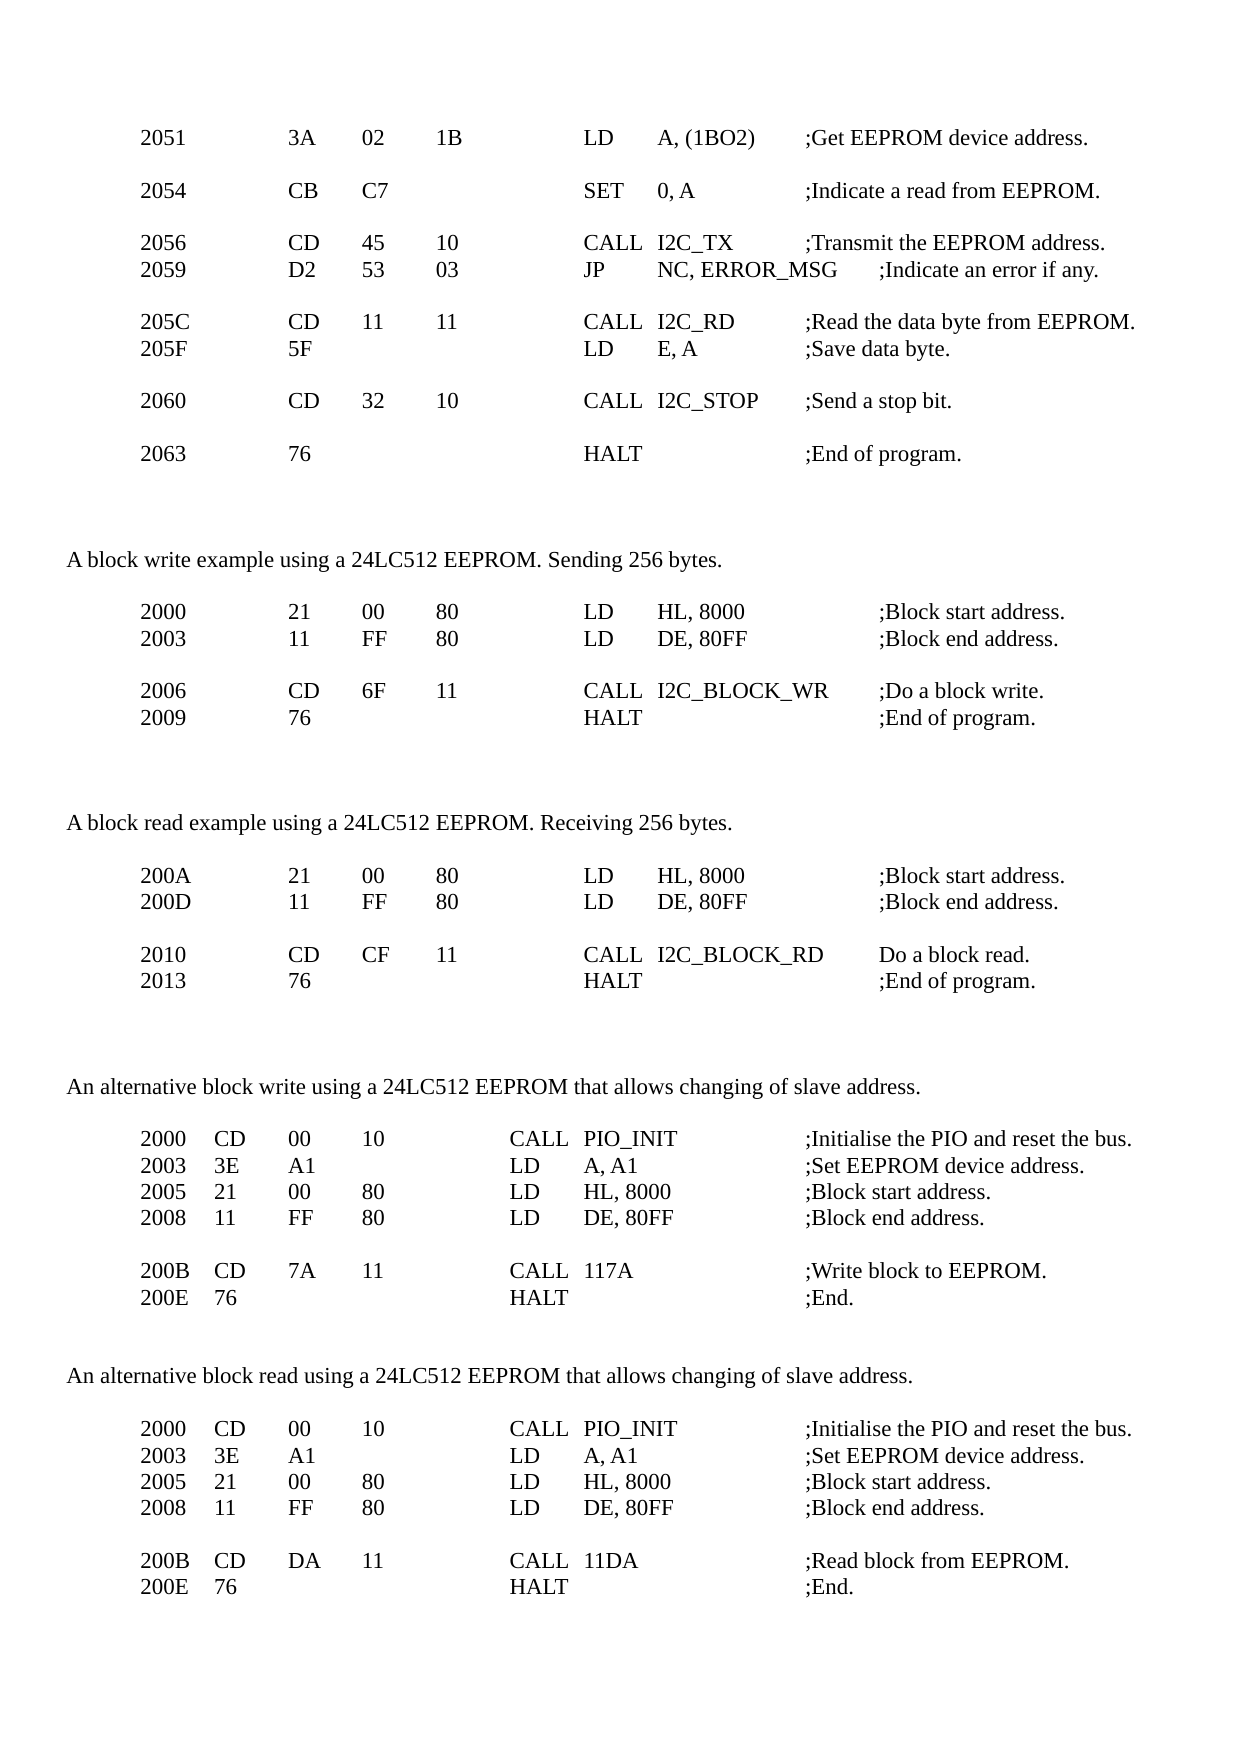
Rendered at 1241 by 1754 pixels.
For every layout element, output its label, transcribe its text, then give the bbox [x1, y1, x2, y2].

text 2009 76 HALT ;End of program. [66, 704, 1172, 730]
text 205C CD 11 11 CALL I2C_RD ;Read the data byte from EEPROM. [66, 308, 1172, 335]
text 200B CD DA 11 CALL 11DA ;Read block from EEPROM. [66, 1547, 1172, 1573]
text A block read example using a 24LC512 EEPROM. Receiving 256 bytes. [66, 809, 1172, 836]
text 2060 CD 32 10 CALL I2C_STOP ;Send a stop bit. [66, 387, 1172, 414]
text 2006 CD 6F 11 CALL I2C_BLOCK_WR ;Do a block write. [66, 677, 1172, 704]
text 2005 21 00 80 LD HL, 8000 ;Block start address. [66, 1468, 1172, 1494]
text 2054 CB C7 SET 0, A ;Indicate a read from EEPROM. [66, 177, 1172, 203]
text 2008 11 FF 80 LD DE, 80FF ;Block end address. [66, 1204, 1172, 1231]
text 2003 3E A1 LD A, A1 ;Set EEPROM device address. [66, 1152, 1172, 1178]
text 2000 CD 00 10 CALL PIO_INIT ;Initialise the PIO and reset the bus. [66, 1125, 1172, 1152]
text 2008 11 FF 80 LD DE, 80FF ;Block end address. [66, 1494, 1172, 1521]
text 2051 3A 02 1B LD A, (1BO2) ;Get EEPROM device address. [66, 124, 1172, 150]
text 2059 D2 53 03 JP NC, ERROR_MSG ;Indicate an error if any. [66, 256, 1172, 282]
text 2063 76 HALT ;End of program. [66, 440, 1172, 467]
text 2005 21 00 80 LD HL, 8000 ;Block start address. [66, 1178, 1172, 1204]
text 200D 11 FF 80 LD DE, 80FF ;Block end address. [66, 888, 1172, 914]
text 200B CD 7A 11 CALL 117A ;Write block to EEPROM. [66, 1257, 1172, 1283]
text An alternative block read using a 24LC512 EEPROM that allows changing of slave address. [66, 1363, 1172, 1389]
text 2010 CD CF 11 CALL I2C_BLOCK_RD Do a block read. [66, 941, 1172, 967]
text 2003 11 FF 80 LD DE, 80FF ;Block end address. [66, 625, 1172, 651]
text 2013 76 HALT ;End of program. [66, 967, 1172, 994]
text 2000 21 00 80 LD HL, 8000 ;Block start address. [66, 598, 1172, 625]
text A block write example using a 24LC512 EEPROM. Sending 256 bytes. [66, 546, 1172, 572]
text An alternative block write using a 24LC512 EEPROM that allows changing of slave address. [66, 1073, 1172, 1099]
text 200E 76 HALT ;End. [66, 1573, 1172, 1600]
text 2056 CD 45 10 CALL I2C_TX ;Transmit the EEPROM address. [66, 229, 1172, 256]
text 2000 CD 00 10 CALL PIO_INIT ;Initialise the PIO and reset the bus. [66, 1415, 1172, 1442]
text 200A 21 00 80 LD HL, 8000 ;Block start address. [66, 862, 1172, 888]
text 2003 3E A1 LD A, A1 ;Set EEPROM device address. [66, 1442, 1172, 1468]
text 205F 5F LD E, A ;Save data byte. [66, 335, 1172, 361]
text 200E 76 HALT ;End. [66, 1283, 1172, 1310]
